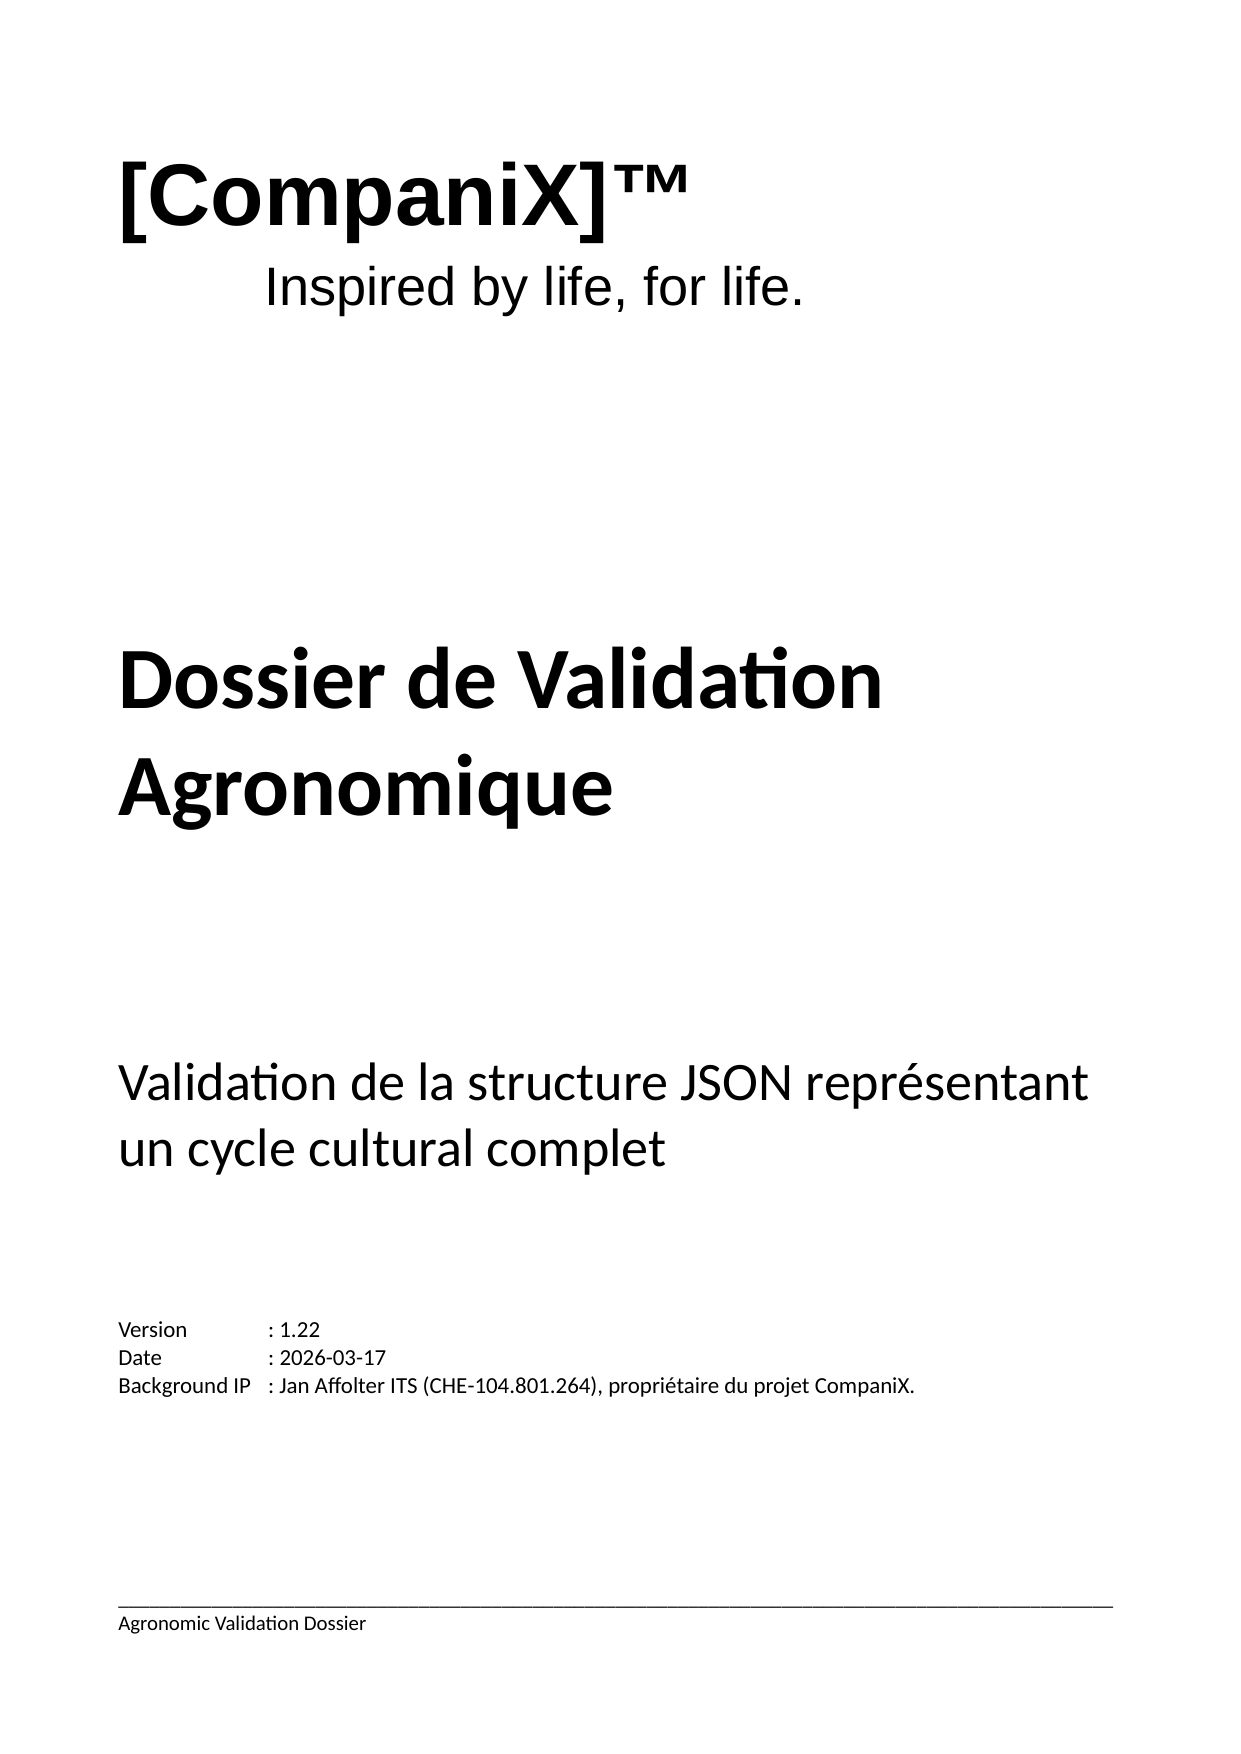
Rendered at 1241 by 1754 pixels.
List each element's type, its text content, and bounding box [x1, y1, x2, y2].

text Version : 1.22 Date : 2026-03-17 Background IP : Jan Affolter ITS (CHE‑104.801.264), propriétaire du projet CompaniX. [118, 1315, 1122, 1399]
text Validation de la structure JSON représentant un cycle cultural complet [118, 1047, 1122, 1179]
text [CompaniX]™ Inspired by life, for life. [118, 143, 1122, 319]
text Dossier de Validation Agronomique [118, 623, 1122, 837]
